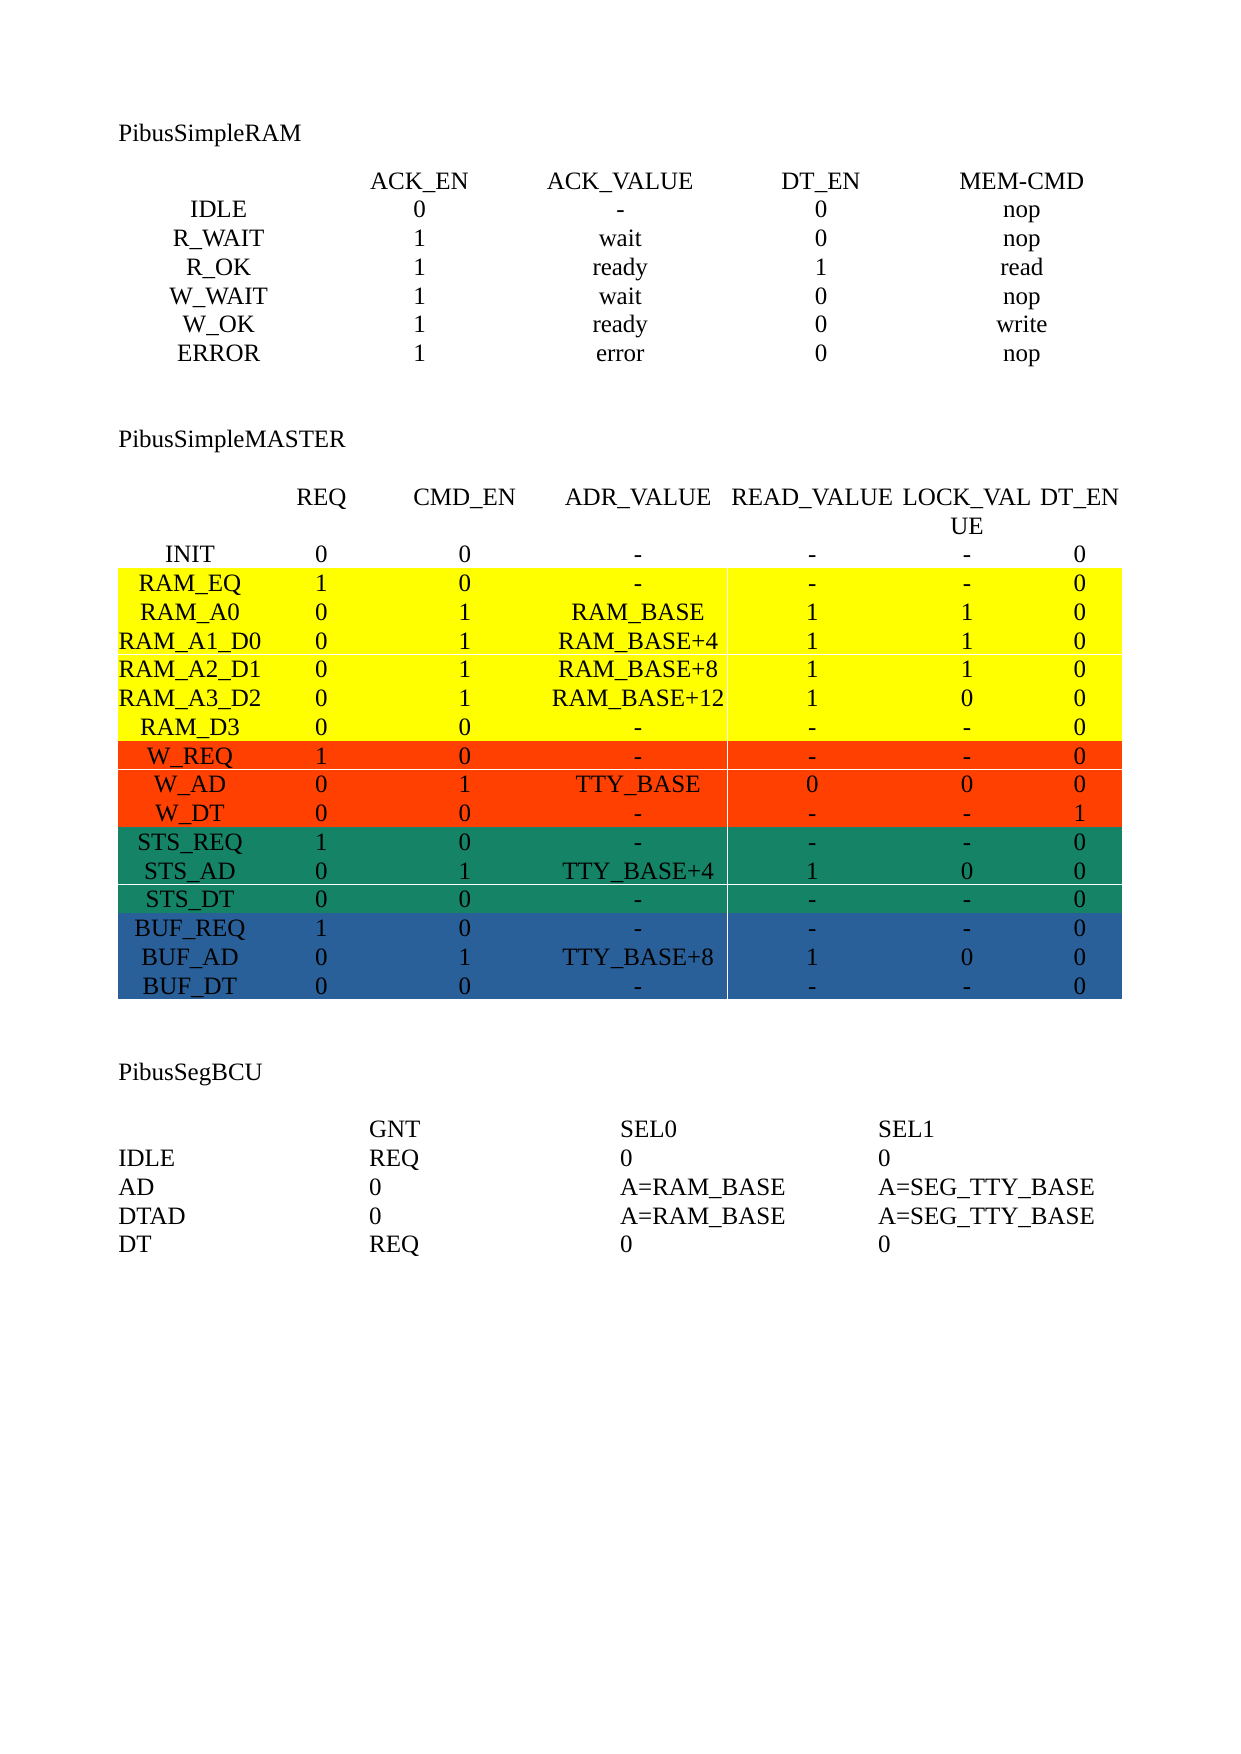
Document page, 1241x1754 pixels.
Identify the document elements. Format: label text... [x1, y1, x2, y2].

table_cell 0 [1037, 913, 1122, 942]
table_cell W_AD [118, 770, 261, 798]
table_cell 0 [381, 971, 548, 999]
table_cell 0 [896, 770, 1037, 798]
table_cell 1 [261, 568, 381, 597]
table_cell - [896, 568, 1037, 597]
table_cell 1 [319, 252, 520, 281]
table_cell 1 [728, 655, 896, 683]
table_cell RAM_BASE [548, 597, 727, 626]
table_cell 0 [1037, 712, 1122, 741]
table_cell 0 [261, 712, 381, 741]
table_cell TTY_BASE+4 [548, 856, 727, 884]
table_cell 1 [896, 655, 1037, 683]
table_cell BUF_DT [118, 971, 261, 999]
table_cell - [896, 798, 1037, 827]
table_header ADR_VALUE [548, 482, 727, 539]
table_cell R_WAIT [118, 223, 319, 252]
table_cell - [896, 971, 1037, 999]
table_cell nop [921, 338, 1122, 367]
table_cell error [520, 338, 720, 367]
table_cell 0 [720, 281, 921, 309]
table_header ACK_VALUE [520, 166, 720, 194]
table_header CMD_EN [381, 482, 548, 539]
table_header ACK_EN [319, 166, 520, 194]
table_cell RAM_EQ [118, 568, 261, 597]
table_cell ready [520, 252, 720, 281]
table_cell 0 [720, 195, 921, 223]
table_cell - [548, 741, 727, 769]
table_cell 0 [896, 942, 1037, 971]
table_cell STS_AD [118, 856, 261, 884]
table_cell BUF_AD [118, 942, 261, 971]
table_cell 1 [261, 741, 381, 769]
table_cell - [548, 971, 727, 999]
table_cell 0 [261, 770, 381, 798]
table_cell - [896, 540, 1037, 568]
table_cell 1 [381, 770, 548, 798]
table_cell - [896, 827, 1037, 856]
table_cell 0 [381, 885, 548, 913]
table_cell R_OK [118, 252, 319, 281]
table_cell 1 [896, 626, 1037, 654]
table_cell - [548, 712, 727, 741]
table_cell 0 [261, 798, 381, 827]
table_cell RAM_A1_D0 [118, 626, 261, 654]
table_cell 1 [728, 942, 896, 971]
table_cell RAM_D3 [118, 712, 261, 741]
table_cell 0 [369, 1201, 620, 1229]
table_cell 1 [319, 223, 520, 252]
table_cell 1 [319, 338, 520, 367]
table_cell - [548, 827, 727, 856]
table_cell 1 [381, 655, 548, 683]
table_cell AD [118, 1172, 369, 1201]
table_cell nop [921, 195, 1122, 223]
table_cell W_DT [118, 798, 261, 827]
table_header SEL1 [878, 1115, 1122, 1143]
table_cell 0 [720, 223, 921, 252]
table_cell 0 [1037, 655, 1122, 683]
table_cell - [548, 568, 727, 597]
table_cell REQ [369, 1143, 620, 1172]
table_cell REQ [369, 1230, 620, 1258]
table_header [118, 166, 319, 194]
table_cell 0 [1037, 597, 1122, 626]
table_cell 0 [261, 626, 381, 654]
table_cell - [548, 885, 727, 913]
table_cell 0 [1037, 856, 1122, 884]
table_cell 1 [381, 626, 548, 654]
table_cell - [728, 741, 896, 769]
table_cell RAM_A0 [118, 597, 261, 626]
table_cell 0 [1037, 741, 1122, 769]
table_cell nop [921, 223, 1122, 252]
text PibusSimpleMASTER [118, 424, 1122, 453]
table_cell 0 [896, 683, 1037, 712]
table_cell 0 [1037, 540, 1122, 568]
table_cell W_OK [118, 310, 319, 338]
table_cell 0 [728, 770, 896, 798]
table_cell A=SEG_TTY_BASE [878, 1172, 1122, 1201]
table_cell 0 [720, 310, 921, 338]
table_cell 0 [261, 683, 381, 712]
table_cell wait [520, 281, 720, 309]
table_cell 0 [878, 1230, 1122, 1258]
table_header [118, 482, 261, 539]
table_cell IDLE [118, 1143, 369, 1172]
table_cell - [548, 913, 727, 942]
table_cell 0 [878, 1143, 1122, 1172]
table_cell 0 [620, 1143, 878, 1172]
table_cell 0 [1037, 568, 1122, 597]
table_cell 1 [728, 683, 896, 712]
table_cell 0 [1037, 885, 1122, 913]
table_cell 0 [319, 195, 520, 223]
table_header LOCK_VALUE [896, 482, 1037, 539]
table_cell 0 [1037, 626, 1122, 654]
table_cell - [896, 712, 1037, 741]
table_cell RAM_BASE+4 [548, 626, 727, 654]
table_cell ERROR [118, 338, 319, 367]
table_cell - [728, 885, 896, 913]
table_cell - [896, 741, 1037, 769]
table_cell 1 [381, 683, 548, 712]
table_cell ready [520, 310, 720, 338]
table_cell - [548, 798, 727, 827]
table_cell 0 [261, 856, 381, 884]
table_cell RAM_A3_D2 [118, 683, 261, 712]
table_cell 0 [261, 885, 381, 913]
table_cell read [921, 252, 1122, 281]
table_cell - [896, 885, 1037, 913]
table_cell 0 [381, 712, 548, 741]
table_cell 0 [261, 942, 381, 971]
table_cell 1 [381, 942, 548, 971]
table_cell 0 [896, 856, 1037, 884]
table_cell 0 [381, 540, 548, 568]
table_header [118, 1115, 369, 1143]
table_cell 1 [1037, 798, 1122, 827]
table_cell INIT [118, 540, 261, 568]
table_cell A=SEG_TTY_BASE [878, 1201, 1122, 1229]
table_header DT_EN [1037, 482, 1122, 539]
table_cell 0 [261, 655, 381, 683]
table_cell 0 [620, 1230, 878, 1258]
table_cell write [921, 310, 1122, 338]
table_header SEL0 [620, 1115, 878, 1143]
table_cell - [520, 195, 720, 223]
table_cell RAM_BASE+8 [548, 655, 727, 683]
table_header REQ [261, 482, 381, 539]
table_cell 0 [381, 798, 548, 827]
table_cell 1 [319, 310, 520, 338]
table_cell STS_REQ [118, 827, 261, 856]
table_cell 0 [1037, 971, 1122, 999]
table_cell 1 [728, 597, 896, 626]
table_cell wait [520, 223, 720, 252]
table_header READ_VALUE [728, 482, 896, 539]
table_cell 0 [261, 597, 381, 626]
text PibusSimpleRAM [118, 118, 1122, 147]
table_cell - [728, 540, 896, 568]
table_cell A=RAM_BASE [620, 1201, 878, 1229]
table_cell - [548, 540, 727, 568]
text PibusSegBCU [118, 1057, 1122, 1086]
table_cell 0 [381, 827, 548, 856]
table_cell - [728, 712, 896, 741]
table_cell RAM_A2_D1 [118, 655, 261, 683]
table_cell nop [921, 281, 1122, 309]
table_cell A=RAM_BASE [620, 1172, 878, 1201]
table_cell 1 [261, 827, 381, 856]
table_cell 0 [369, 1172, 620, 1201]
table_cell 0 [261, 971, 381, 999]
table_cell 0 [381, 741, 548, 769]
table_cell 0 [381, 913, 548, 942]
table_cell RAM_BASE+12 [548, 683, 727, 712]
table_cell 1 [261, 913, 381, 942]
table_cell 0 [1037, 942, 1122, 971]
table_cell 1 [728, 856, 896, 884]
table_cell 1 [728, 626, 896, 654]
table_cell W_WAIT [118, 281, 319, 309]
table_cell W_REQ [118, 741, 261, 769]
table_cell - [728, 971, 896, 999]
table_cell 1 [720, 252, 921, 281]
table_cell 0 [720, 338, 921, 367]
table_cell - [728, 827, 896, 856]
table_cell DT [118, 1230, 369, 1258]
table_header MEM-CMD [921, 166, 1122, 194]
table_header DT_EN [720, 166, 921, 194]
table_cell 0 [261, 540, 381, 568]
table_cell - [896, 913, 1037, 942]
table_cell 1 [381, 856, 548, 884]
table_cell - [728, 798, 896, 827]
table_cell 0 [1037, 770, 1122, 798]
table_cell - [728, 913, 896, 942]
table_cell STS_DT [118, 885, 261, 913]
table_cell 1 [896, 597, 1037, 626]
table_header GNT [369, 1115, 620, 1143]
table_cell 0 [1037, 683, 1122, 712]
table_cell 1 [319, 281, 520, 309]
table_cell - [728, 568, 896, 597]
table_cell 0 [1037, 827, 1122, 856]
table_cell TTY_BASE+8 [548, 942, 727, 971]
table_cell 1 [381, 597, 548, 626]
table_cell TTY_BASE [548, 770, 727, 798]
table_cell 0 [381, 568, 548, 597]
table_cell DTAD [118, 1201, 369, 1229]
table_cell BUF_REQ [118, 913, 261, 942]
table_cell IDLE [118, 195, 319, 223]
